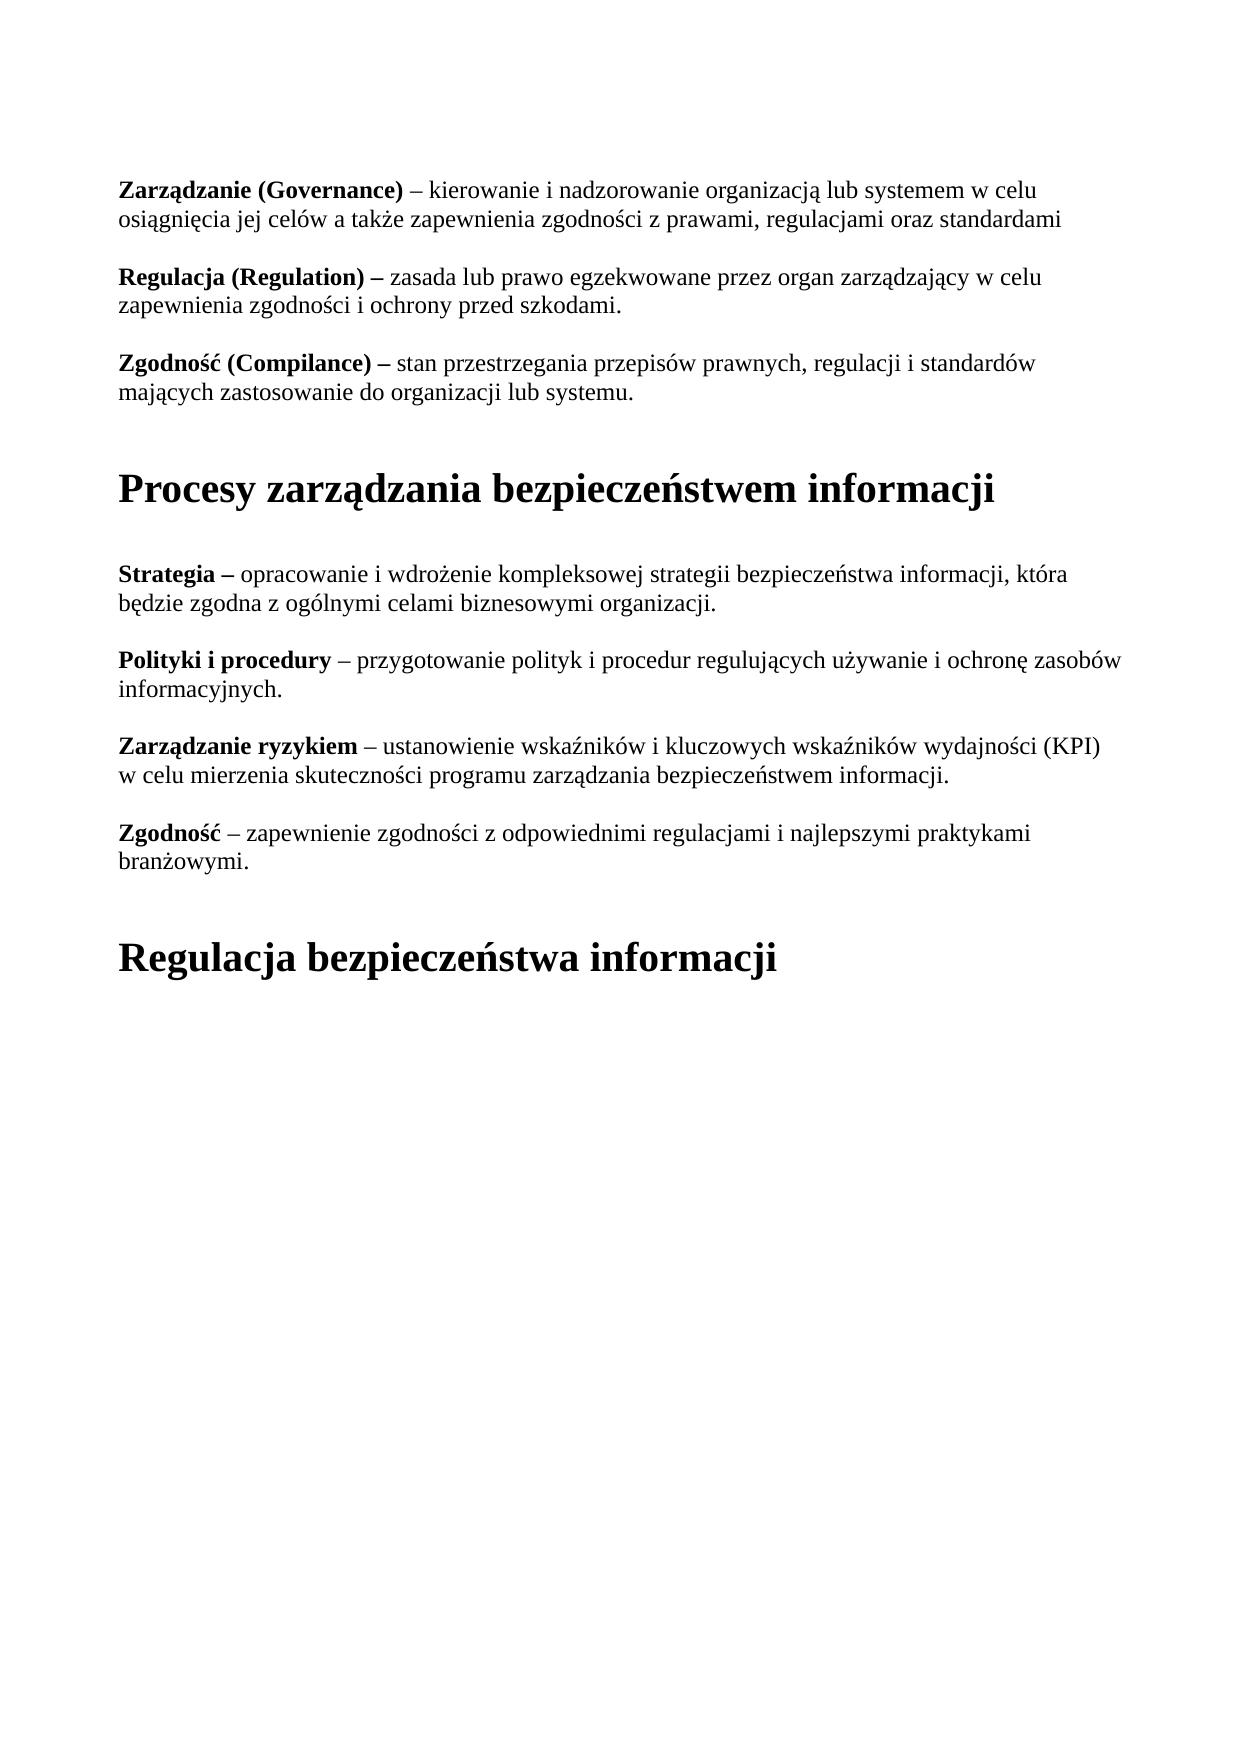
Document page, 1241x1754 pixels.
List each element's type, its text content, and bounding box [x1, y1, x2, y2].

text Regulacja (Regulation) – zasada lub prawo egzekwowane przez organ zarządzający w celu zapewnienia zgodności i ochrony przed szkodami. [118, 262, 1122, 319]
text Regulacja bezpieczeństwa informacji [118, 933, 1122, 981]
text Strategia – opracowanie i wdrożenie kompleksowej strategii bezpieczeństwa informacji, która będzie zgodna z ogólnymi celami biznesowymi organizacji. [118, 559, 1122, 616]
text Polityki i procedury – przygotowanie polityk i procedur regulujących używanie i ochronę zasobów informacyjnych. [118, 645, 1122, 703]
text Zarządzanie (Governance) – kierowanie i nadzorowanie organizacją lub systemem w celu osiągnięcia jej celów a także zapewnienia zgodności z prawami, regulacjami oraz standardami [118, 176, 1122, 233]
text Zarządzanie ryzykiem – ustanowienie wskaźników i kluczowych wskaźników wydajności (KPI) w celu mierzenia skuteczności programu zarządzania bezpieczeństwem informacji. [118, 731, 1122, 789]
text Zgodność (Compilance) – stan przestrzegania przepisów prawnych, regulacji i standardów mających zastosowanie do organizacji lub systemu. [118, 348, 1122, 406]
text Procesy zarządzania bezpieczeństwem informacji [118, 463, 1122, 511]
text Zgodność – zapewnienie zgodności z odpowiednimi regulacjami i najlepszymi praktykami branżowymi. [118, 818, 1122, 875]
